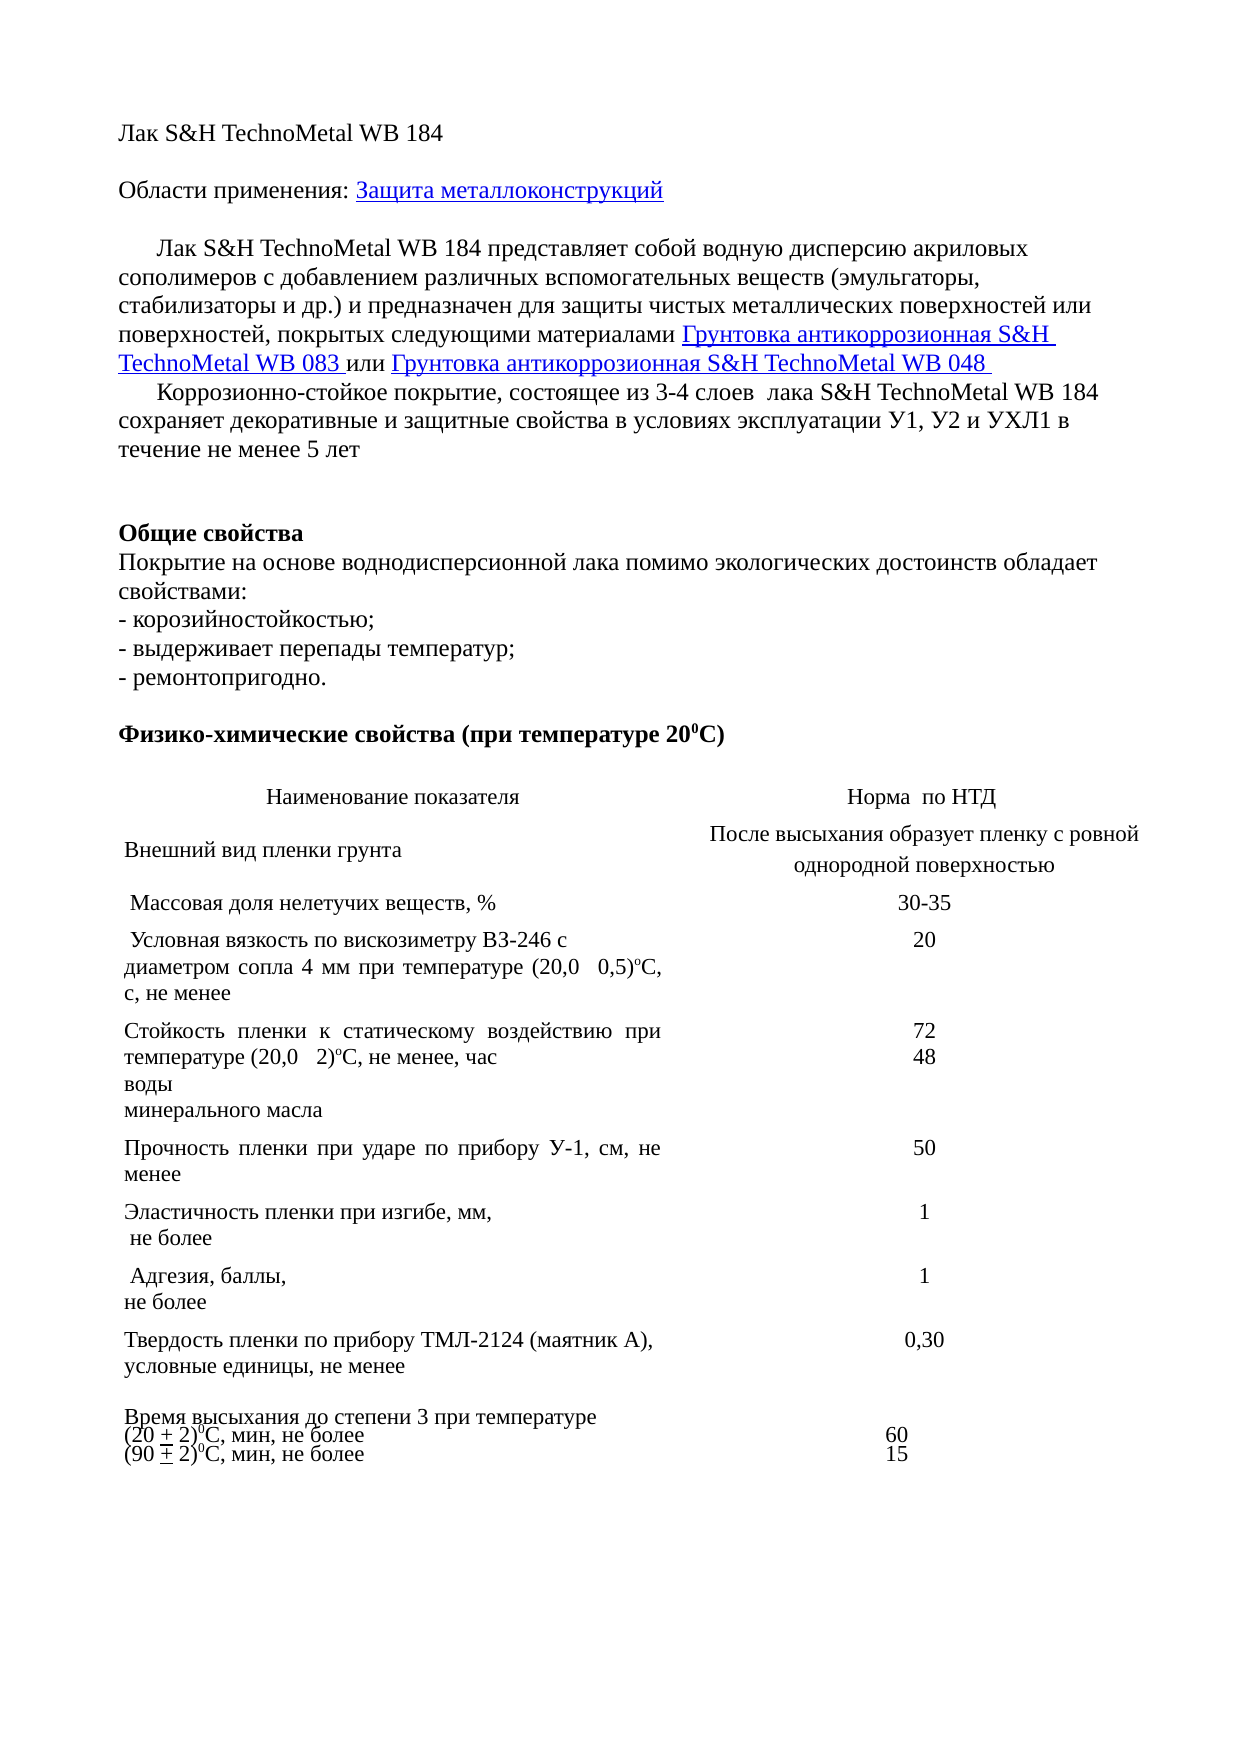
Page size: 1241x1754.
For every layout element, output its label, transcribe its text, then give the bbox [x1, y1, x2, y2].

table_cell 50 [668, 1128, 1181, 1192]
text - ремонтопригодно. [118, 662, 1122, 691]
table_header Наименование показателя [118, 777, 667, 815]
table_cell Адгезия, баллы, не более [118, 1256, 667, 1321]
table_header Норма по НТД [668, 777, 1181, 815]
table_cell 20 [668, 921, 1181, 1011]
table_cell 1 [668, 1256, 1181, 1321]
table_cell 30-35 [668, 883, 1181, 921]
table_cell Эластичность пленки при изгибе, мм, не более [118, 1192, 667, 1256]
table_cell Массовая доля нелетучих веществ, % [118, 883, 667, 921]
text Коррозионно-стойкое покрытие, состоящее из 3-4 слоев лака S&H TechnоMetal WB 184 сохраняет декоративные и защитные свойства в условиях эксплуатации У1, У2 и УХЛ1 в течение не менее 5 лет [118, 377, 1122, 463]
table_cell 1 [668, 1192, 1181, 1256]
table_cell Твердость пленки по прибору ТМЛ-2124 (маятник А), условные единицы, не менее [118, 1321, 667, 1385]
text - выдерживает перепады температур; [118, 633, 1122, 662]
text - корозийностойкостью; [118, 604, 1122, 633]
text Лак S&H TechnoMetal WB 184 [118, 118, 1122, 147]
table_cell Время высыхания до степени 3 при температуре (20 + 2)0С, мин, не более (90 + 2)0С, мин, не более [118, 1385, 667, 1471]
table_cell 72 48 [668, 1011, 1181, 1128]
table_cell Условная вязкость по вискозиметру ВЗ-246 с диаметром сопла 4 мм при температуре (20,00,5)оС, с, не менее [118, 921, 667, 1011]
text Области применения: Защита металлоконструкций [118, 176, 1122, 204]
table_cell После высыхания образует пленку с ровной однородной поверхностью [668, 815, 1181, 883]
table_cell 0,30 [668, 1321, 1181, 1385]
table_cell Прочность пленки при ударе по прибору У-1, см, не менее [118, 1128, 667, 1192]
text Лак S&H TechnoMetal WB 184 представляет собой водную дисперсию акриловых сополимеров с добавлением различных вспомогательных веществ (эмульгаторы, стабилизаторы и др.) и предназначен для защиты чистых металлических поверхностей или поверхностей, покрытых следующими материалами Грунтовка антикоррозионная S&H TechnoMetal WB 083 или Грунтовка антикоррозионная S&H TechnoMetal WB 048 [118, 233, 1122, 377]
text Покрытие на основе воднодисперсионной лака помимо экологических достоинств обладает свойствами: [118, 547, 1122, 604]
table_cell 60 15 [668, 1385, 1181, 1471]
table_cell Внешний вид пленки грунта [118, 815, 667, 883]
table_cell Стойкость пленки к статическому воздействию при температуре (20,02)оС, не менее, час воды минерального масла [118, 1011, 667, 1128]
text Общие свойства [118, 518, 1122, 547]
text Физико-химические свойства (при температуре 200С) [118, 719, 1122, 748]
